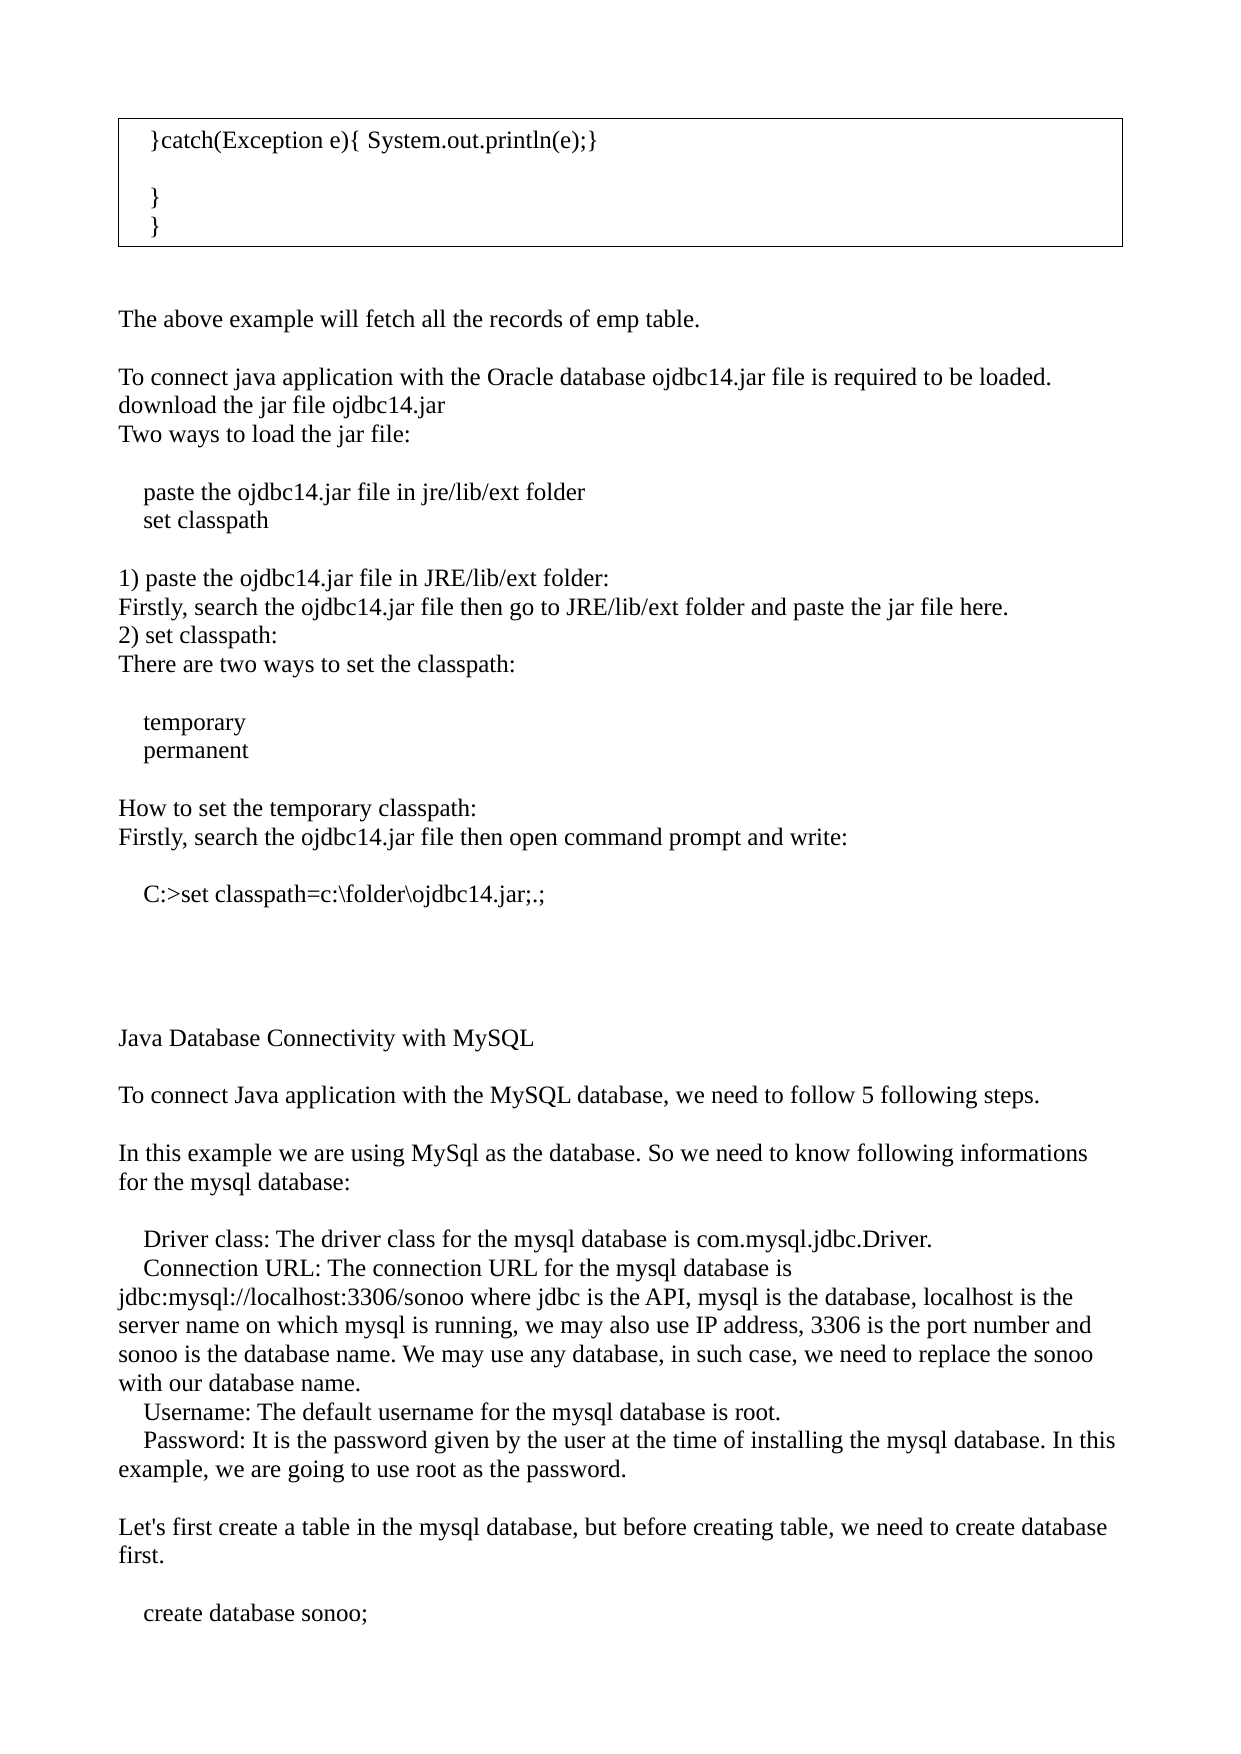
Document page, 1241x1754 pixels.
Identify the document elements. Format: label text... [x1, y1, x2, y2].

text 1) paste the ojdbc14.jar file in JRE/lib/ext folder: [118, 563, 1122, 592]
text Password: It is the password given by the user at the time of installing the mysql database. In this example, we are going to use root as the password. [118, 1425, 1122, 1483]
text How to set the temporary classpath: [118, 793, 1122, 822]
text temporary [118, 707, 1122, 735]
text The above example will fetch all the records of emp table. [118, 304, 1122, 333]
table_header }catch(Exception e){ System.out.println(e);} } } [119, 119, 1122, 246]
text Firstly, search the ojdbc14.jar file then go to JRE/lib/ext folder and paste the jar file here. [118, 592, 1122, 620]
text Driver class: The driver class for the mysql database is com.mysql.jdbc.Driver. [118, 1224, 1122, 1253]
text Java Database Connectivity with MySQL [118, 1023, 1122, 1052]
text In this example we are using MySql as the database. So we need to know following informations for the mysql database: [118, 1138, 1122, 1195]
text To connect Java application with the MySQL database, we need to follow 5 following steps. [118, 1080, 1122, 1109]
text Let's first create a table in the mysql database, but before creating table, we need to create database first. [118, 1512, 1122, 1569]
text There are two ways to set the classpath: [118, 649, 1122, 678]
text paste the ojdbc14.jar file in jre/lib/ext folder [118, 477, 1122, 505]
text Connection URL: The connection URL for the mysql database is jdbc:mysql://localhost:3306/sonoo where jdbc is the API, mysql is the database, localhost is the server name on which mysql is running, we may also use IP address, 3306 is the port number and sonoo is the database name. We may use any database, in such case, we need to replace the sonoo with our database name. [118, 1253, 1122, 1397]
text download the jar file ojdbc14.jar [118, 390, 1122, 419]
text C:>set classpath=c:\folder\ojdbc14.jar;.; [118, 879, 1122, 908]
text Firstly, search the ojdbc14.jar file then open command prompt and write: [118, 822, 1122, 850]
text set classpath [118, 505, 1122, 534]
text permanent [118, 735, 1122, 764]
text create database sonoo; [118, 1598, 1122, 1627]
text 2) set classpath: [118, 620, 1122, 649]
text Username: The default username for the mysql database is root. [118, 1397, 1122, 1425]
text To connect java application with the Oracle database ojdbc14.jar file is required to be loaded. [118, 362, 1122, 390]
text Two ways to load the jar file: [118, 419, 1122, 448]
